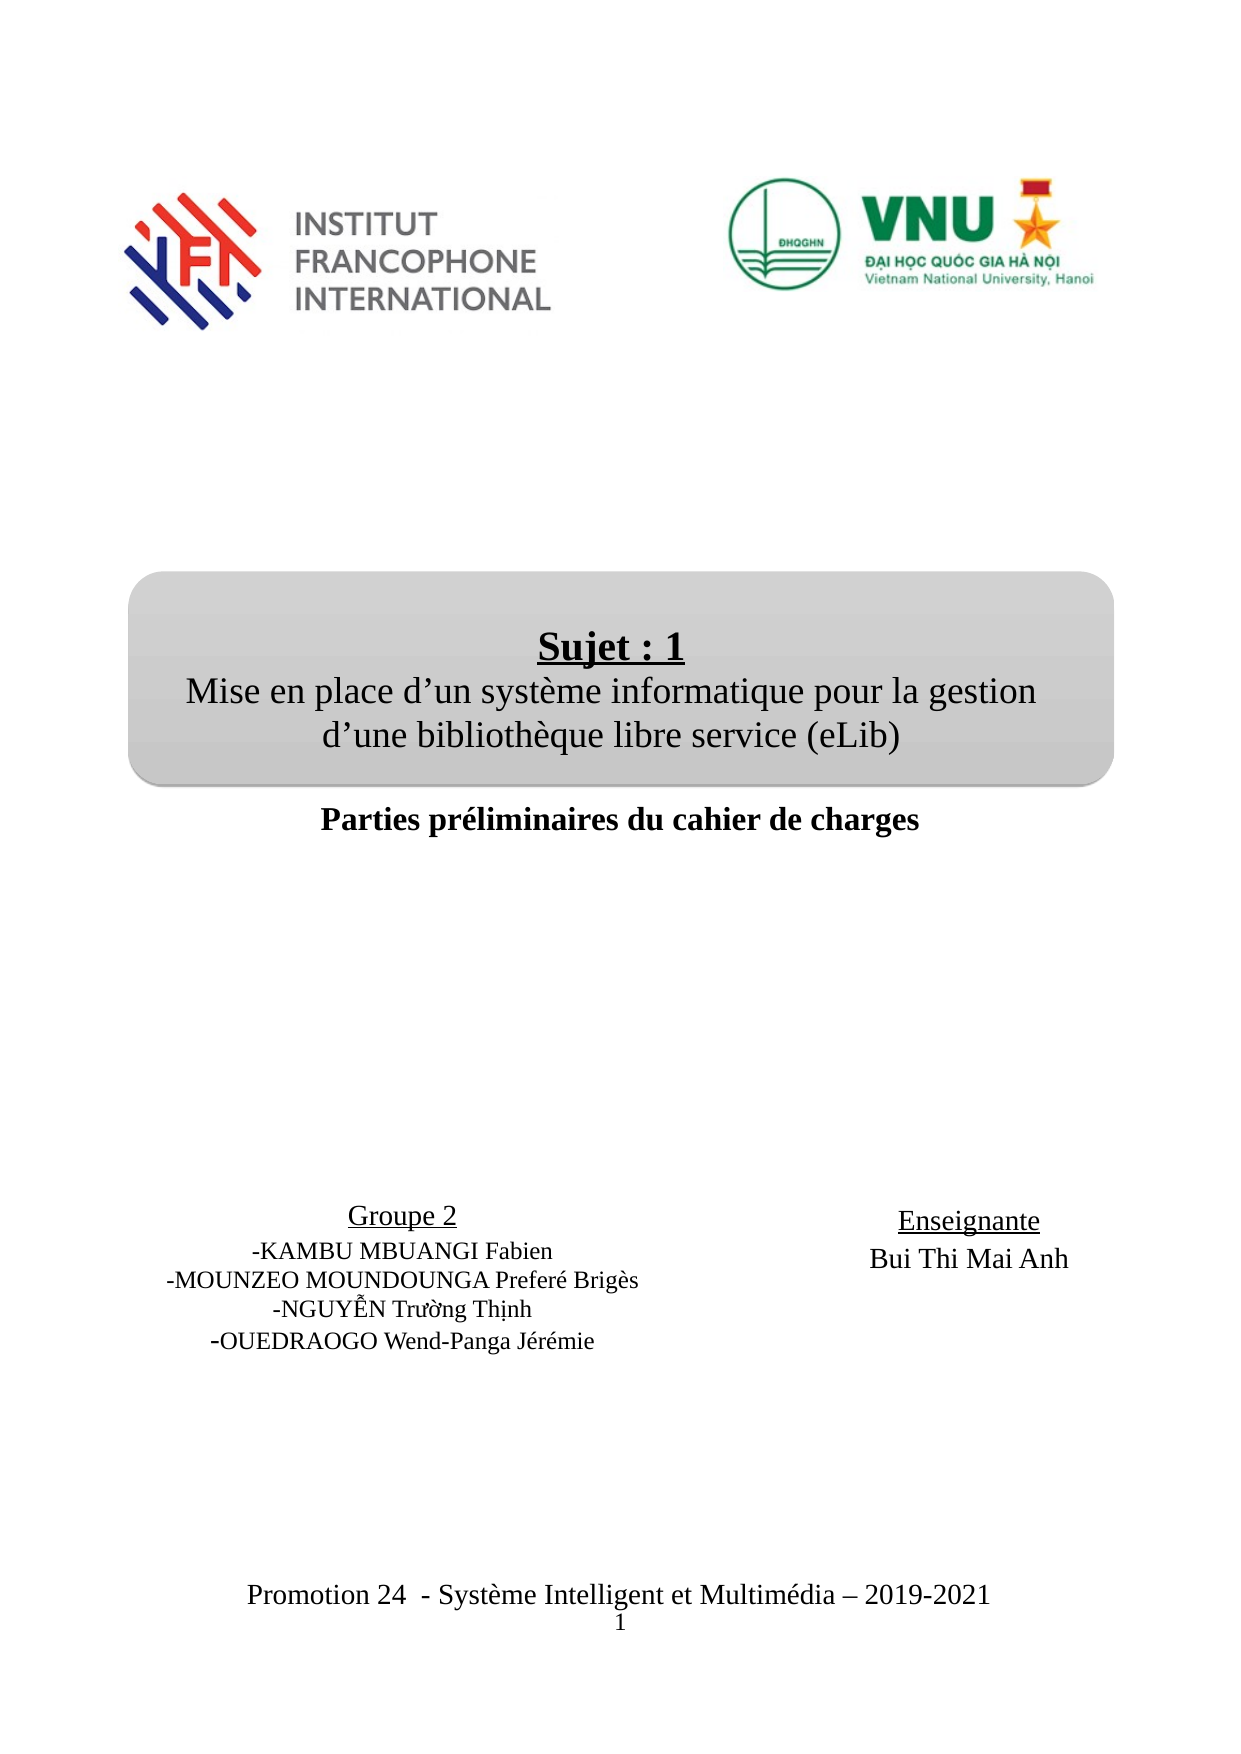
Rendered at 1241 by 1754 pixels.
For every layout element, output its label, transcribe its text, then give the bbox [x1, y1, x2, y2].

text -KAMBU MBUANGI Fabien [118, 1236, 687, 1265]
text -MOUNZEO MOUNDOUNGA Preferé Brigès [118, 1265, 687, 1294]
text Bui Thi Mai Anh [814, 1241, 1123, 1275]
text -NGUYỄN Trường Thịnh [118, 1294, 687, 1322]
text Parties préliminaires du cahier de charges [118, 799, 1122, 838]
text Groupe 2 [118, 1198, 687, 1231]
picture [723, 176, 1108, 292]
text Mise en place d’un système informatique pour la gestion d’une bibliothèque libre service (eLib) [143, 669, 1079, 755]
text Promotion 24 - Système Intelligent et Multimédia – 2019-2021 [220, 1577, 1017, 1610]
text -OUEDRAOGO Wend-Panga Jérémie [118, 1322, 687, 1356]
text Sujet : 1 [143, 621, 1079, 669]
text Enseignante [814, 1203, 1123, 1236]
picture [118, 176, 559, 336]
